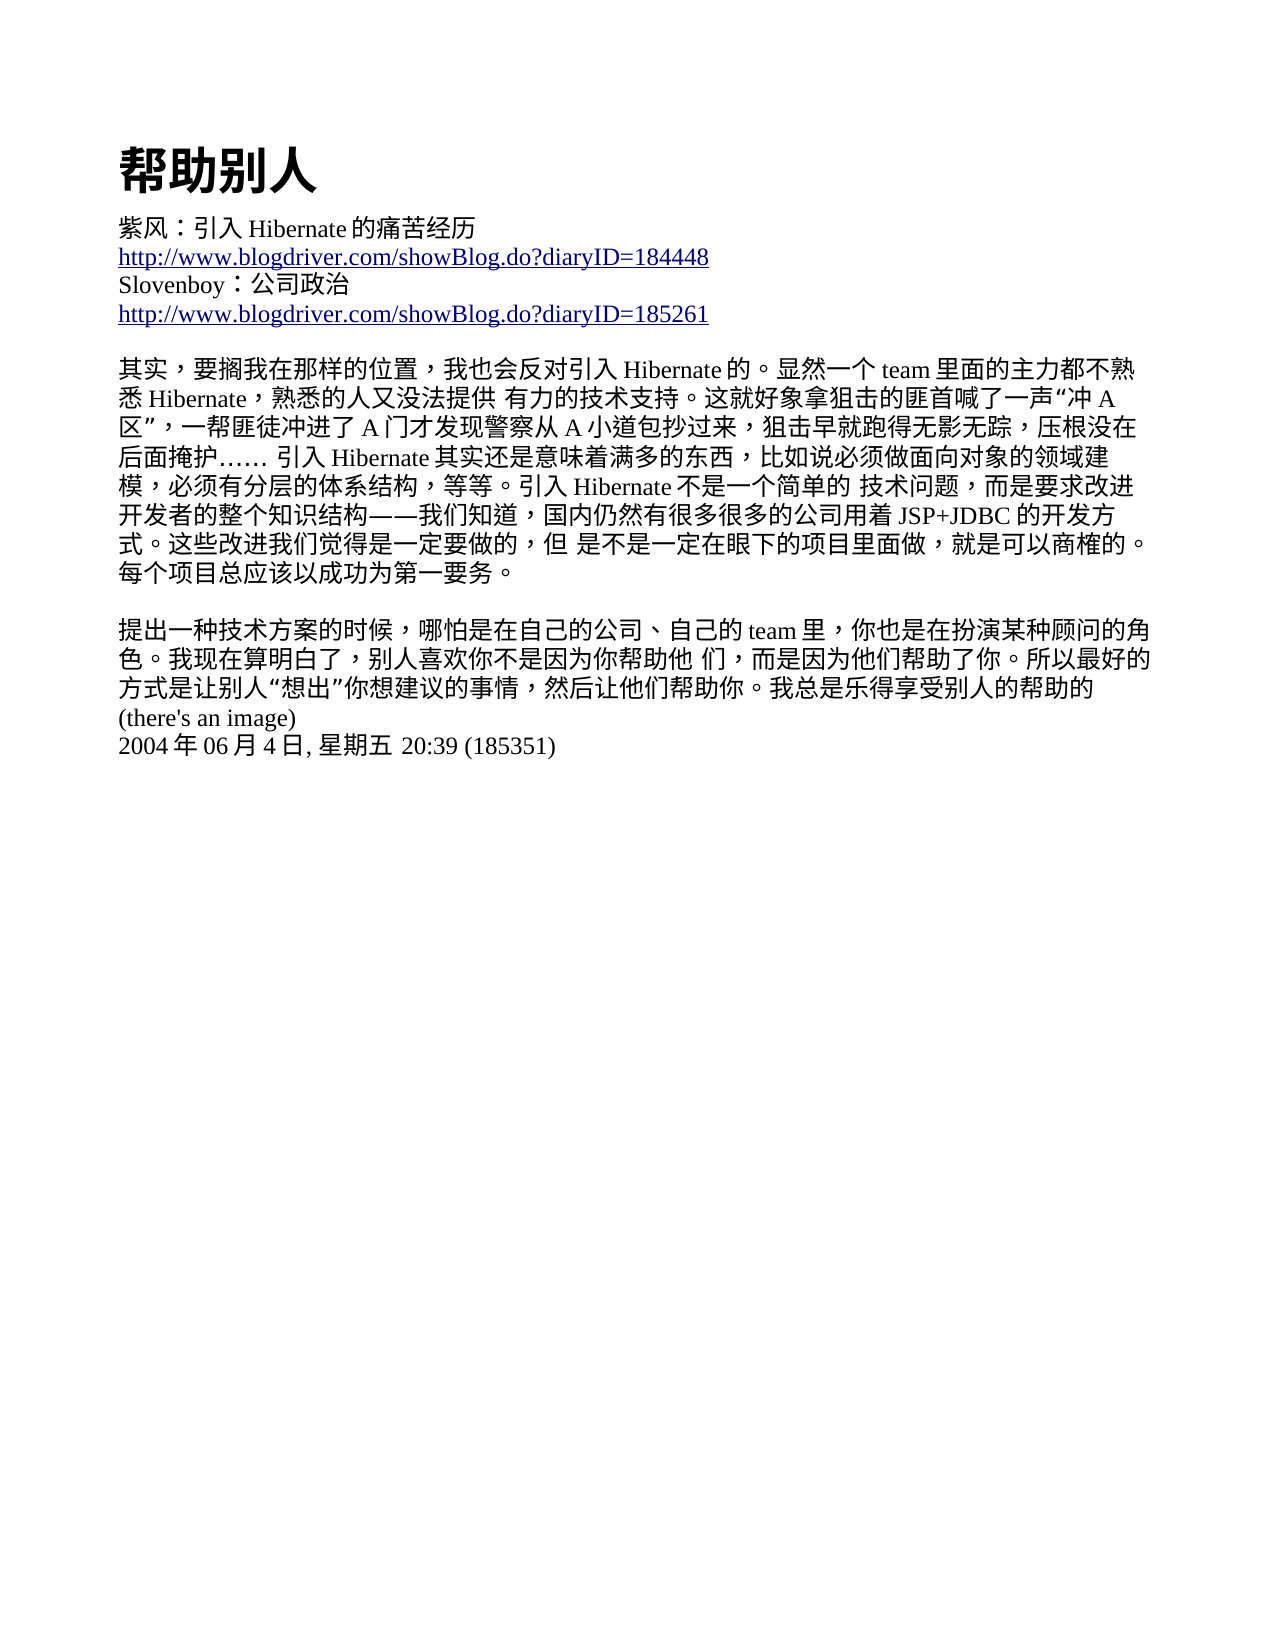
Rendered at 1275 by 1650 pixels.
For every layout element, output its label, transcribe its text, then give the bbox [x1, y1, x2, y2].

text 其实，要搁我在那样的位置，我也会反对引入Hibernate的。显然一个team里面的主力都不熟悉Hibernate，熟悉的人又没法提供 有力的技术支持。这就好象拿狙击的匪首喊了一声“冲A区”，一帮匪徒冲进了A门才发现警察从A小道包抄过来，狙击早就跑得无影无踪，压根没在后面掩护…… 引入Hibernate其实还是意味着满多的东西，比如说必须做面向对象的领域建模，必须有分层的体系结构，等等。引入Hibernate不是一个简单的 技术问题，而是要求改进开发者的整个知识结构——我们知道，国内仍然有很多很多的公司用着JSP+JDBC的开发方式。这些改进我们觉得是一定要做的，但 是不是一定在眼下的项目里面做，就是可以商榷的。每个项目总应该以成功为第一要务。 [118, 355, 1157, 589]
text 紫风：引入Hibernate的痛苦经历 [118, 214, 1157, 243]
text http://www.blogdriver.com/showBlog.do?diaryID=185261 [118, 300, 1157, 328]
text http://www.blogdriver.com/showBlog.do?diaryID=184448 [118, 243, 1157, 271]
subtitle 帮助别人 [118, 143, 1157, 201]
text 提出一种技术方案的时候，哪怕是在自己的公司、自己的team里，你也是在扮演某种顾问的角色。我现在算明白了，别人喜欢你不是因为你帮助他 们，而是因为他们帮助了你。所以最好的方式是让别人“想出”你想建议的事情，然后让他们帮助你。我总是乐得享受别人的帮助的(there's an image) [118, 616, 1157, 732]
text 2004年06月4日, 星期五 20:39 (185351) [118, 732, 1157, 761]
text Slovenboy：公司政治 [118, 271, 1157, 300]
